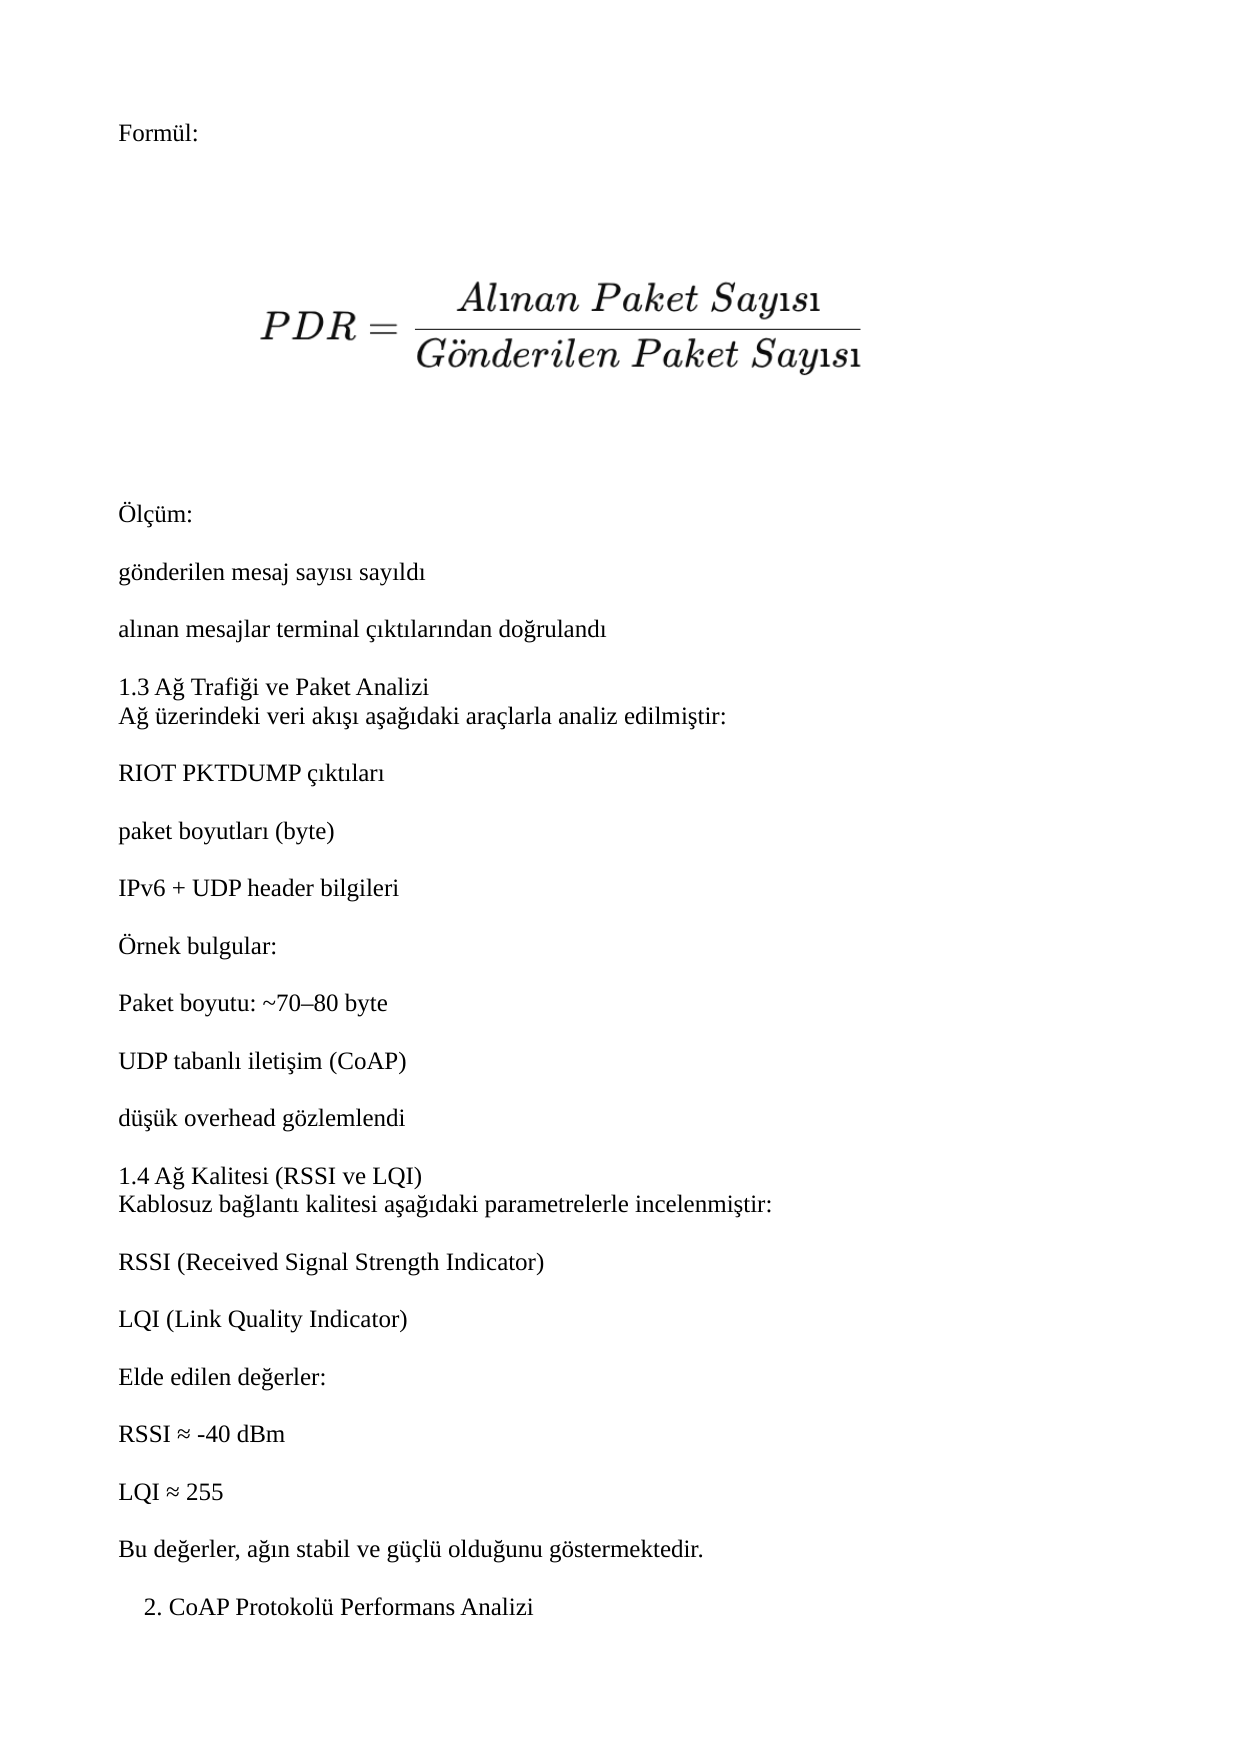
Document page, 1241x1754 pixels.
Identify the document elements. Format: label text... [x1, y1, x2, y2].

text Ağ üzerindeki veri akışı aşağıdaki araçlarla analiz edilmiştir: [118, 701, 1122, 729]
text Kablosuz bağlantı kalitesi aşağıdaki parametrelerle incelenmiştir: [118, 1189, 1122, 1218]
text alınan mesajlar terminal çıktılarından doğrulandı [118, 614, 1122, 643]
text LQI (Link Quality Indicator) [118, 1304, 1122, 1333]
text LQI ≈ 255 [118, 1477, 1122, 1506]
text paket boyutları (byte) [118, 816, 1122, 844]
text 🔹 2. CoAP Protokolü Performans Analizi [118, 1592, 1122, 1621]
text RSSI ≈ -40 dBm [118, 1419, 1122, 1448]
picture [118, 229, 1123, 414]
text düşük overhead gözlemlendi [118, 1103, 1122, 1132]
text ​ [118, 442, 1122, 471]
text Elde edilen değerler: [118, 1362, 1122, 1391]
text Bu değerler, ağın stabil ve güçlü olduğunu göstermektedir. [118, 1534, 1122, 1563]
text Paket boyutu: ~70–80 byte [118, 988, 1122, 1017]
text UDP tabanlı iletişim (CoAP) [118, 1046, 1122, 1074]
text Ölçüm: [118, 499, 1122, 528]
text Formül: [118, 118, 1122, 147]
text IPv6 + UDP header bilgileri [118, 873, 1122, 902]
text RIOT PKTDUMP çıktıları [118, 758, 1122, 787]
text 1.3 Ağ Trafiği ve Paket Analizi [118, 672, 1122, 701]
text gönderilen mesaj sayısı sayıldı [118, 557, 1122, 586]
text 1.4 Ağ Kalitesi (RSSI ve LQI) [118, 1161, 1122, 1189]
text Örnek bulgular: [118, 931, 1122, 959]
text RSSI (Received Signal Strength Indicator) [118, 1247, 1122, 1276]
